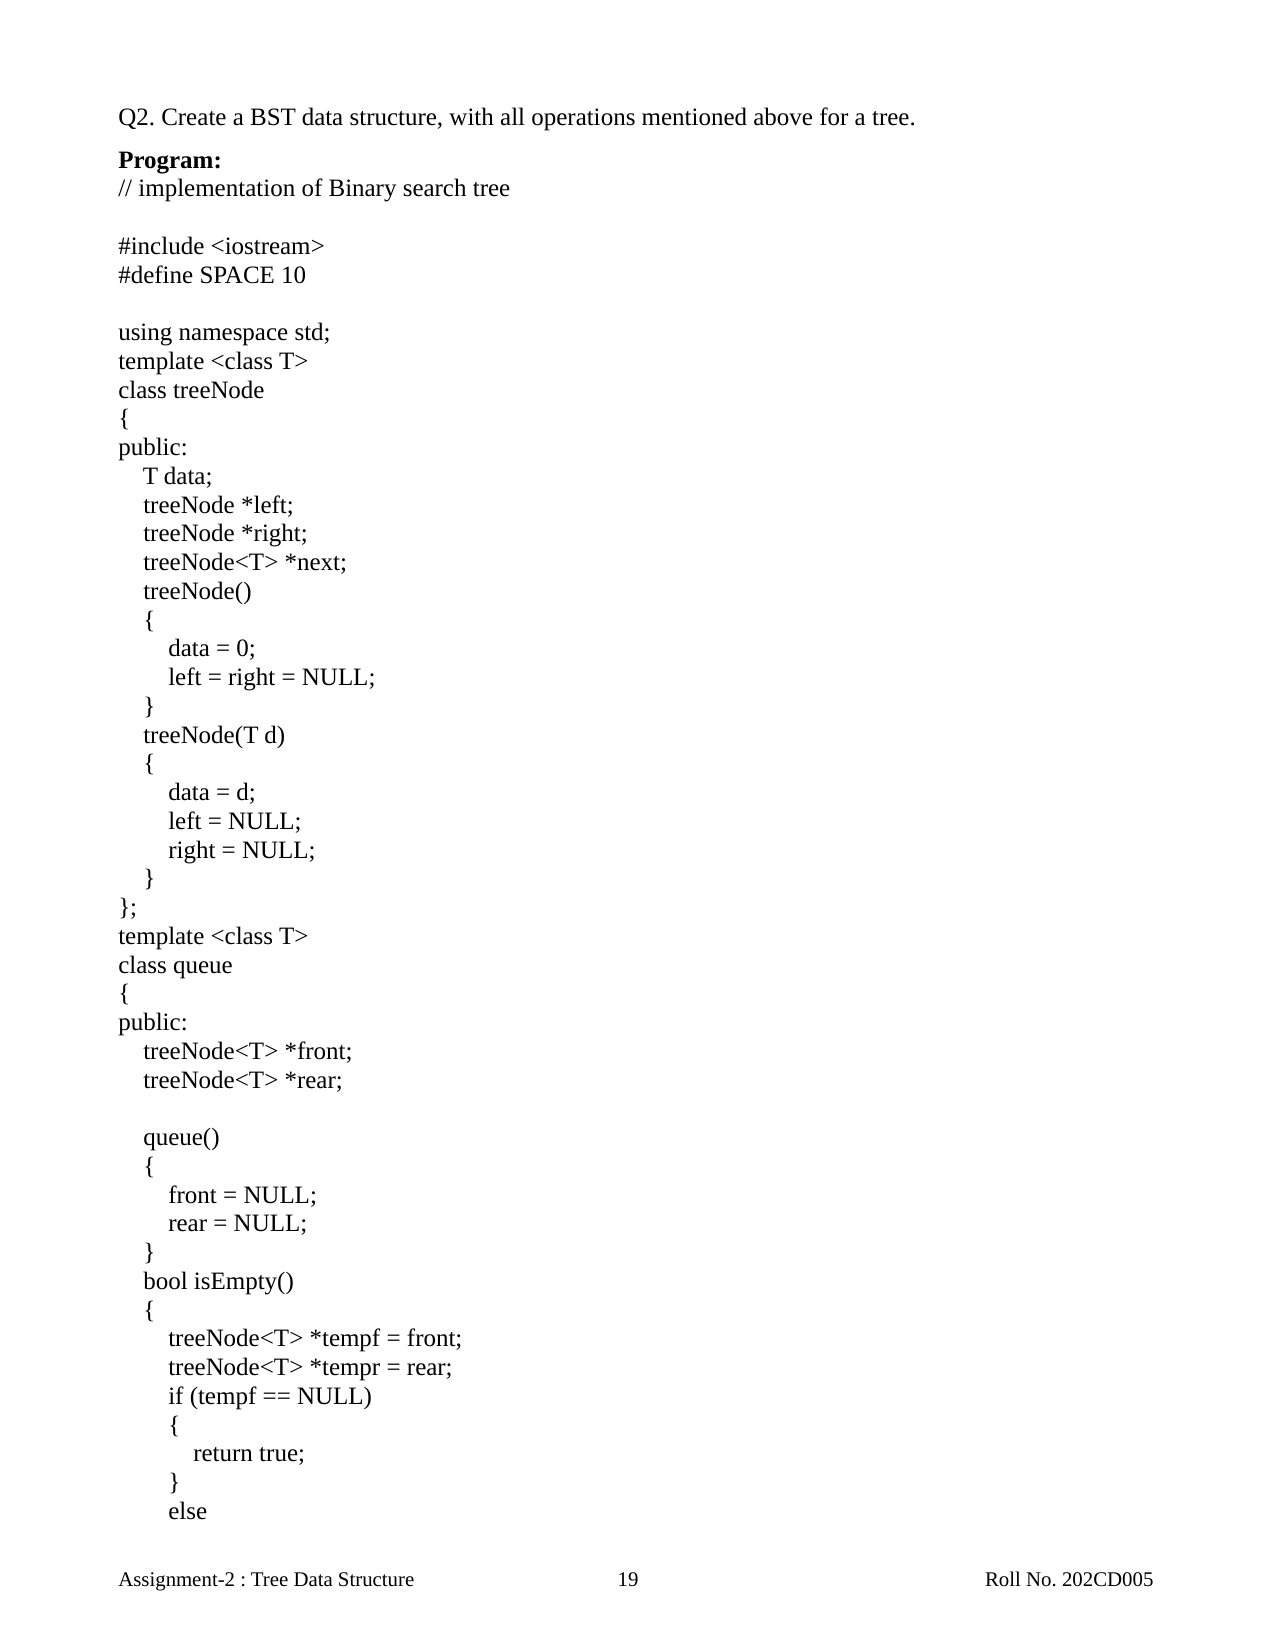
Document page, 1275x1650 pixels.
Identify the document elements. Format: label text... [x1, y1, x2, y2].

text if (tempf == NULL) [118, 1381, 1157, 1410]
text }; [118, 892, 1157, 921]
text left = NULL; [118, 806, 1157, 835]
text return true; [118, 1438, 1157, 1467]
text public: [118, 432, 1157, 461]
text right = NULL; [118, 835, 1157, 863]
text rear = NULL; [118, 1208, 1157, 1237]
text #define SPACE 10 [118, 260, 1157, 288]
text using namespace std; [118, 317, 1157, 346]
text T data; [118, 461, 1157, 490]
text treeNode<T> *front; [118, 1036, 1157, 1065]
text treeNode<T> *rear; [118, 1065, 1157, 1093]
text bool isEmpty() [118, 1266, 1157, 1295]
text template <class T> [118, 921, 1157, 950]
text template <class T> [118, 346, 1157, 375]
text treeNode<T> *tempr = rear; [118, 1352, 1157, 1381]
text } [118, 1467, 1157, 1496]
text data = d; [118, 777, 1157, 806]
text queue() [118, 1122, 1157, 1151]
text Program: [118, 145, 1157, 173]
text class queue [118, 950, 1157, 978]
text treeNode *right; [118, 518, 1157, 547]
text treeNode<T> *tempf = front; [118, 1323, 1157, 1352]
text treeNode *left; [118, 490, 1157, 518]
text { [118, 748, 1157, 777]
text { [118, 978, 1157, 1007]
text Q2. Create a BST data structure, with all operations mentioned above for a tree. [118, 102, 1157, 130]
text front = NULL; [118, 1180, 1157, 1208]
text treeNode<T> *next; [118, 547, 1157, 576]
text { [118, 403, 1157, 432]
text { [118, 1295, 1157, 1323]
text } [118, 863, 1157, 892]
text // implementation of Binary search tree [118, 173, 1157, 202]
text left = right = NULL; [118, 662, 1157, 691]
text { [118, 1410, 1157, 1438]
text data = 0; [118, 633, 1157, 662]
text else [118, 1496, 1157, 1525]
text { [118, 1151, 1157, 1180]
text treeNode() [118, 576, 1157, 605]
text public: [118, 1007, 1157, 1036]
text } [118, 691, 1157, 720]
text class treeNode [118, 375, 1157, 403]
text treeNode(T d) [118, 720, 1157, 748]
text { [118, 605, 1157, 633]
text } [118, 1237, 1157, 1266]
text #include <iostream> [118, 231, 1157, 260]
